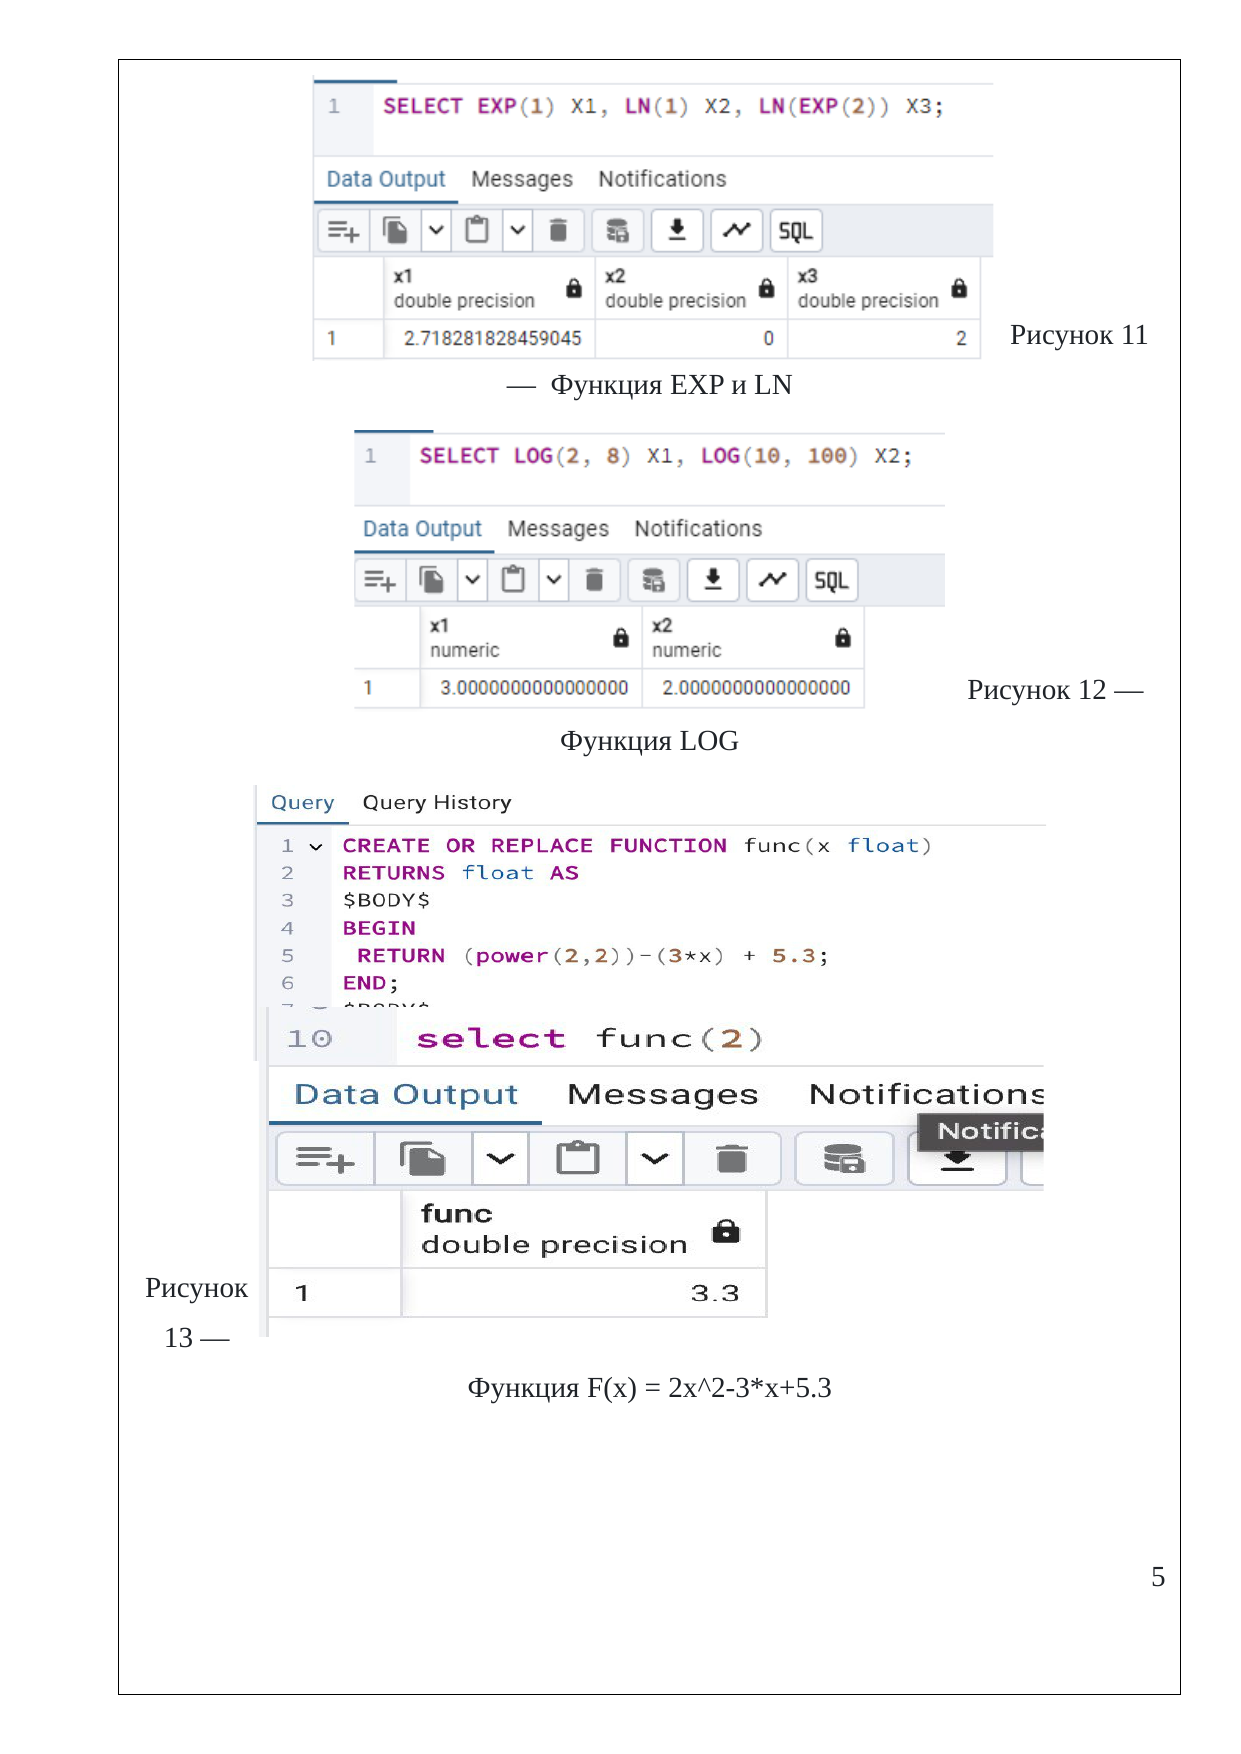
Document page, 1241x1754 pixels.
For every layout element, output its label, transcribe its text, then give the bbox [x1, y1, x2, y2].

text 6 [134, 1559, 1165, 1592]
picture [305, 75, 994, 361]
text Рисунок 13 — Функция F(x) = 2x^2-3*x+5.3 [134, 1270, 1165, 1404]
picture [253, 785, 1047, 1337]
picture [354, 430, 945, 712]
text Рисунок 12 — Функция LOG [134, 672, 1165, 756]
text Рисунок 11 — Функция EXP и LN [134, 317, 1165, 401]
